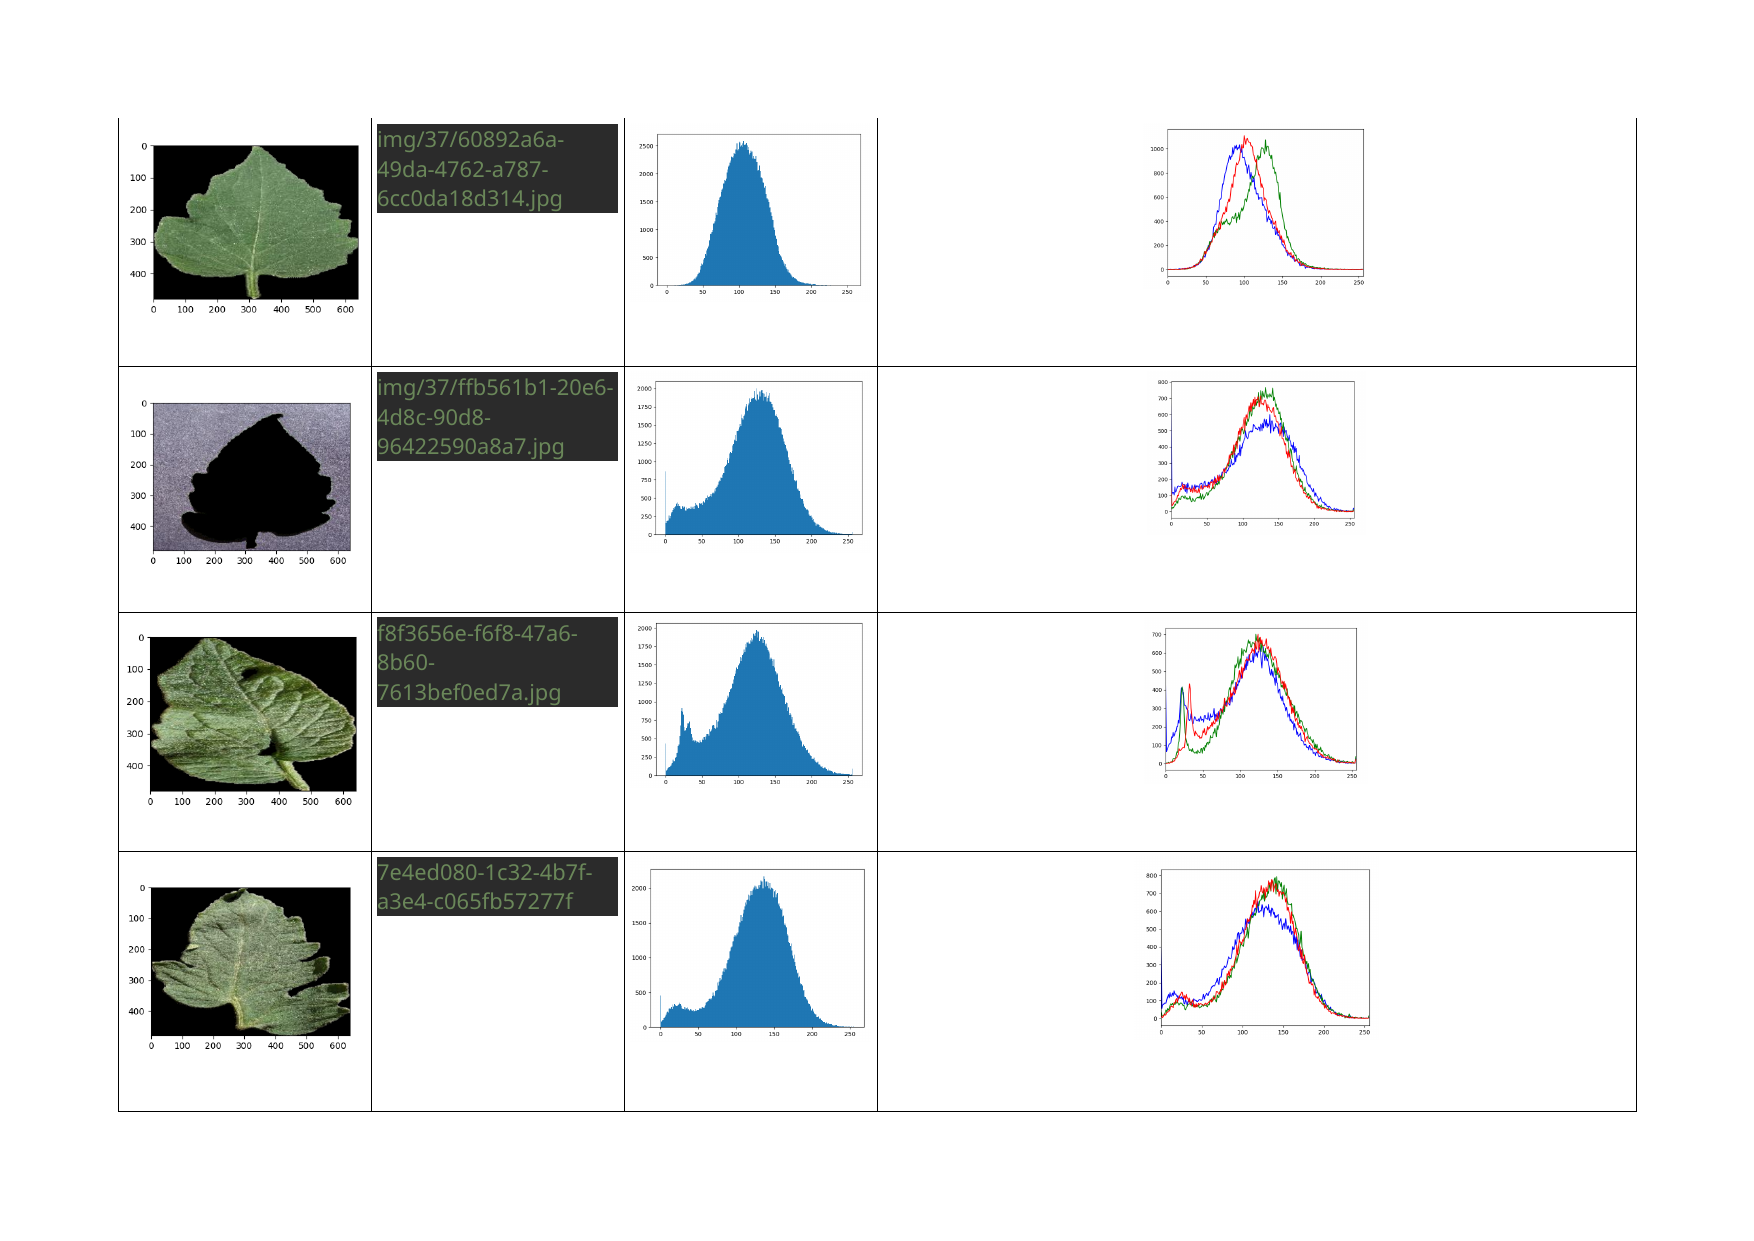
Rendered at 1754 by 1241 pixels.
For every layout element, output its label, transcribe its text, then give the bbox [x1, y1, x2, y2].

table_cell [878, 613, 1636, 851]
table_cell img/37/ffb561b1-20e6-4d8c-90d8-96422590a8a7.jpg [372, 367, 624, 612]
picture [123, 123, 366, 332]
picture [1146, 371, 1367, 535]
table_cell f8f3656e-f6f8-47a6-8b60-7613bef0ed7a.jpg [372, 613, 624, 851]
picture [1143, 123, 1370, 289]
table_cell [625, 118, 877, 366]
picture [123, 617, 366, 817]
table_cell [878, 852, 1636, 1111]
table_cell [625, 852, 877, 1111]
table_cell [119, 118, 371, 366]
table_cell img/37/60892a6a-49da-4762-a787-6cc0da18d314.jpg [372, 118, 624, 366]
table_cell 7e4ed080-1c32-4b7f-a3e4-c065fb57277f [372, 852, 624, 1111]
table_cell [119, 852, 371, 1111]
picture [123, 371, 366, 578]
table_cell [119, 367, 371, 612]
picture [629, 856, 872, 1042]
table_cell [878, 367, 1636, 612]
picture [629, 371, 872, 553]
picture [629, 123, 872, 302]
picture [629, 617, 872, 788]
picture [1134, 856, 1379, 1040]
table_cell [625, 367, 877, 612]
table_cell [878, 118, 1636, 366]
table_cell [119, 613, 371, 851]
picture [123, 856, 366, 1077]
picture [1144, 617, 1369, 784]
table_cell [625, 613, 877, 851]
